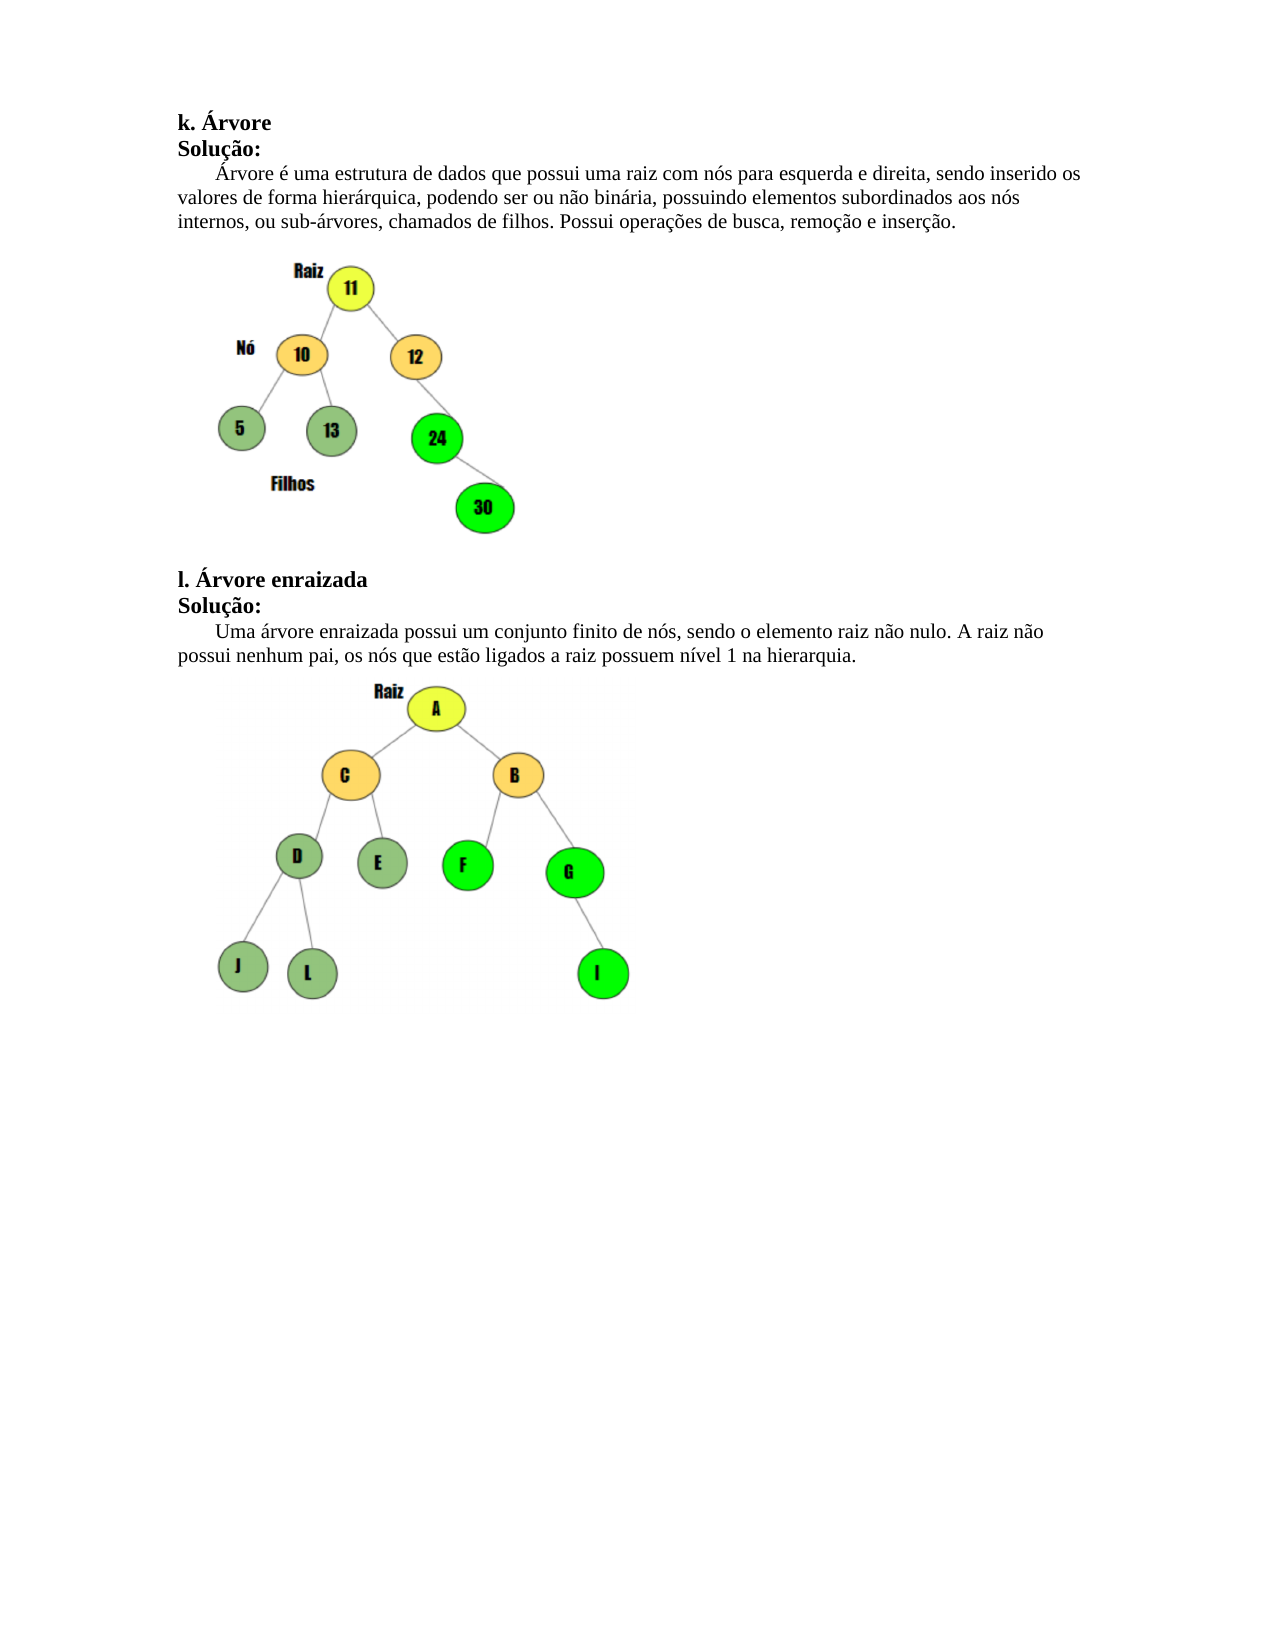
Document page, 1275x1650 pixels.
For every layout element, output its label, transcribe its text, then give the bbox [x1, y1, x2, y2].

picture [216, 677, 636, 1014]
text Solução: Uma árvore enraizada possui um conjunto finito de nós, sendo o elemento raiz não nulo. A raiz não possui nenhum pai, os nós que estão ligados a raiz possuem nível 1 na hierarquia. [178, 592, 1089, 667]
text l. Árvore enraizada [178, 566, 1089, 592]
text k. Árvore [177, 108, 1089, 135]
text Solução: [177, 135, 1089, 161]
picture [213, 250, 520, 540]
text Árvore é uma estrutura de dados que possui uma raiz com nós para esquerda e direita, sendo inserido os valores de forma hierárquica, podendo ser ou não binária, possuindo elementos subordinados aos nós internos, ou sub-árvores, chamados de filhos. Possui operações de busca, remoção e inserção. [177, 161, 1089, 233]
